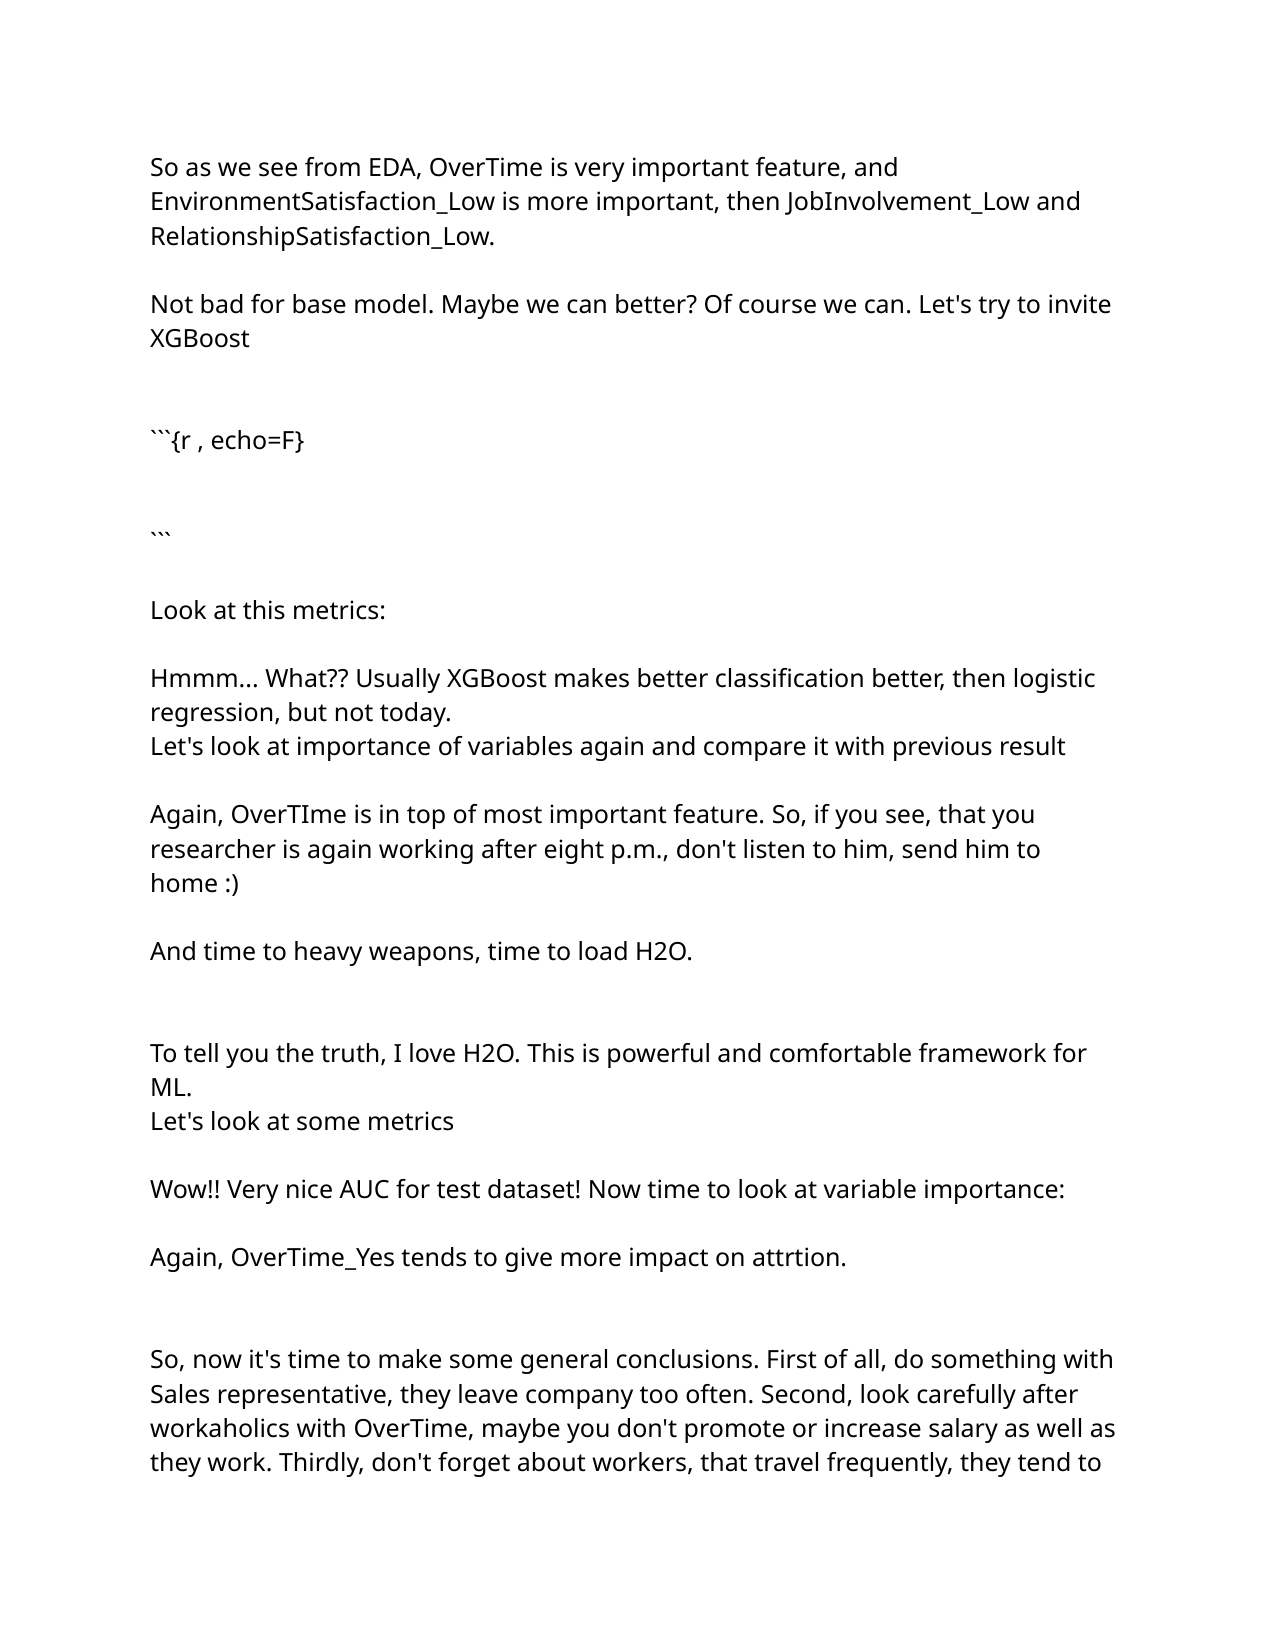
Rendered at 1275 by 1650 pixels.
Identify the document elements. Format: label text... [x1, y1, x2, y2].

text Let's look at some metrics [150, 1104, 1125, 1138]
text Not bad for base model. Maybe we can better? Of course we can. Let's try to invite XGBoost [150, 286, 1125, 354]
text Look at this metrics: [150, 593, 1125, 627]
text Hmmm... What?? Usually XGBoost makes better classification better, then logistic regression, but not today. [150, 661, 1125, 729]
text Again, OverTIme is in top of most important feature. So, if you see, that you researcher is again working after eight p.m., don't listen to him, send him to home :) [150, 797, 1125, 899]
text Wow!! Very nice AUC for test dataset! Now time to look at variable importance: [150, 1172, 1125, 1206]
text Again, OverTime_Yes tends to give more impact on attrtion. [150, 1240, 1125, 1274]
text ``` [150, 525, 1125, 559]
text Let's look at importance of variables again and compare it with previous result [150, 729, 1125, 763]
text To tell you the truth, I love H2O. This is powerful and comfortable framework for ML. [150, 1036, 1125, 1104]
text ```{r , echo=F} [150, 422, 1125, 457]
text So as we see from EDA, OverTime is very important feature, and EnvironmentSatisfaction_Low is more important, then JobInvolvement_Low and RelationshipSatisfaction_Low. [150, 150, 1125, 252]
text So, now it's time to make some general conclusions. First of all, do something with Sales representative, they leave company too often. Second, look carefully after workaholics with OverTime, maybe you don't promote or increase salary as well as they work. Thirdly, don't forget about workers, that travel frequently, they tend to [150, 1342, 1125, 1478]
text And time to heavy weapons, time to load H2O. [150, 933, 1125, 967]
